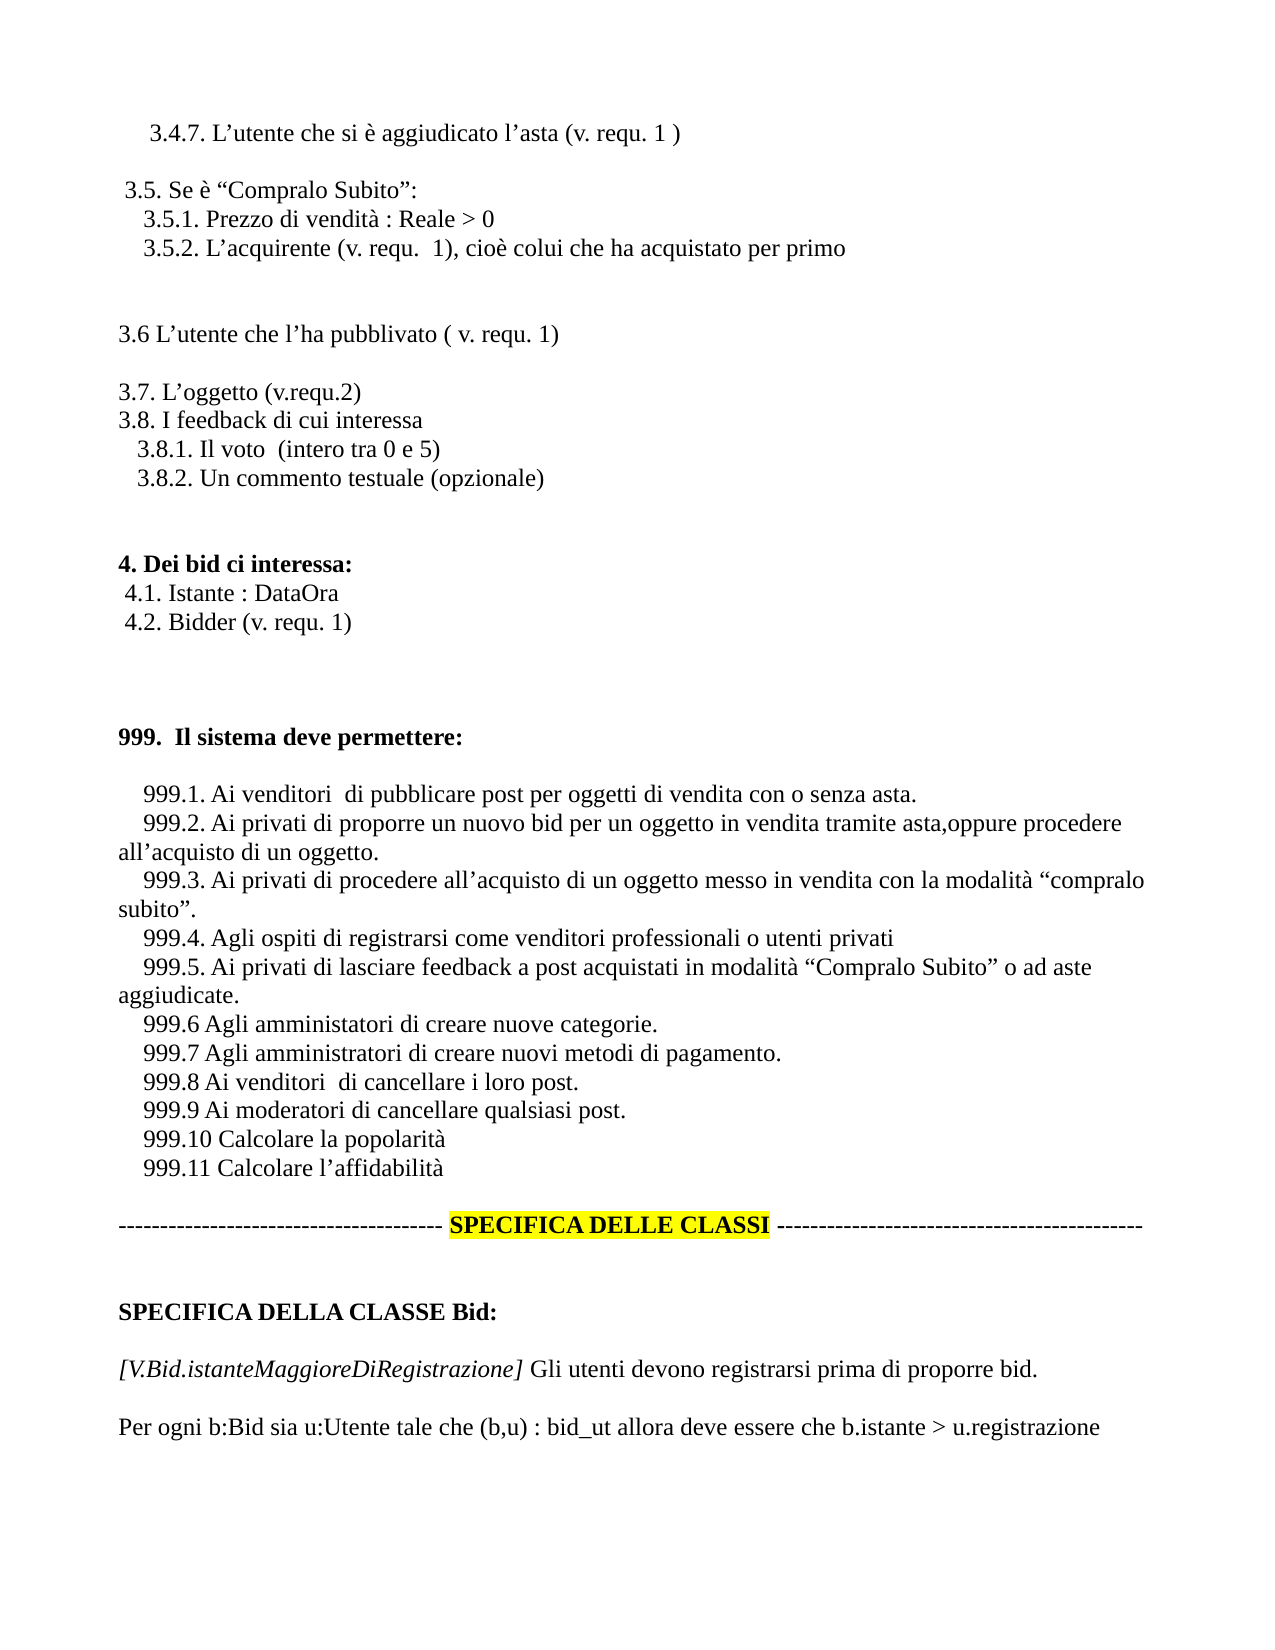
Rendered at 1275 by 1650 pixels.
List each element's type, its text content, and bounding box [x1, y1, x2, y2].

text 3.7. L’oggetto (v.requ.2) [118, 377, 1157, 406]
text 999.1. Ai venditori di pubblicare post per oggetti di vendita con o senza asta. [118, 779, 1157, 808]
text 3.5.2. L’acquirente (v. requ. 1), cioè colui che ha acquistato per primo [118, 233, 1157, 262]
text 3.8. I feedback di cui interessa [118, 406, 1157, 434]
text 999.5. Ai privati di lasciare feedback a post acquistati in modalità “Compralo Subito” o ad aste aggiudicate. [118, 952, 1157, 1009]
text 3.4.7. L’utente che si è aggiudicato l’asta (v. requ. 1 ) [118, 118, 1157, 147]
text Per ogni b:Bid sia u:Utente tale che (b,u) : bid_ut allora deve essere che b.istante > u.registrazione [118, 1412, 1157, 1441]
text [V.Bid.istanteMaggioreDiRegistrazione] Gli utenti devono registrarsi prima di proporre bid. [118, 1354, 1157, 1383]
text 4. Dei bid ci interessa: [118, 549, 1157, 578]
text 999.3. Ai privati di procedere all’acquisto di un oggetto messo in vendita con la modalità “compralo subito”. [118, 866, 1157, 923]
text 3.8.2. Un commento testuale (opzionale) [118, 463, 1157, 492]
text 3.6 L’utente che l’ha pubblivato ( v. requ. 1) [118, 319, 1157, 348]
text 4.2. Bidder (v. requ. 1) [118, 607, 1157, 636]
text 999.4. Agli ospiti di registrarsi come venditori professionali o utenti privati [118, 923, 1157, 952]
text 999.7 Agli amministratori di creare nuovi metodi di pagamento. [118, 1038, 1157, 1067]
text 999. Il sistema deve permettere: [118, 722, 1157, 751]
text 3.8.1. Il voto (intero tra 0 e 5) [118, 434, 1157, 463]
text 999.2. Ai privati di proporre un nuovo bid per un oggetto in vendita tramite asta,oppure procedere all’acquisto di un oggetto. [118, 808, 1157, 866]
text 999.6 Agli amministatori di creare nuove categorie. [118, 1009, 1157, 1038]
text SPECIFICA DELLA CLASSE Bid: [118, 1297, 1157, 1326]
text 999.11 Calcolare l’affidabilità [118, 1153, 1157, 1182]
text 999.10 Calcolare la popolarità [118, 1124, 1157, 1153]
text 3.5.1. Prezzo di vendità : Reale > 0 [118, 204, 1157, 233]
text 999.8 Ai venditori di cancellare i loro post. [118, 1067, 1157, 1096]
text 999.9 Ai moderatori di cancellare qualsiasi post. [118, 1096, 1157, 1124]
text 4.1. Istante : DataOra [118, 578, 1157, 607]
text --------------------------------------- SPECIFICA DELLE CLASSI -------------------------------------------- [118, 1211, 1157, 1239]
text 3.5. Se è “Compralo Subito”: [118, 176, 1157, 204]
